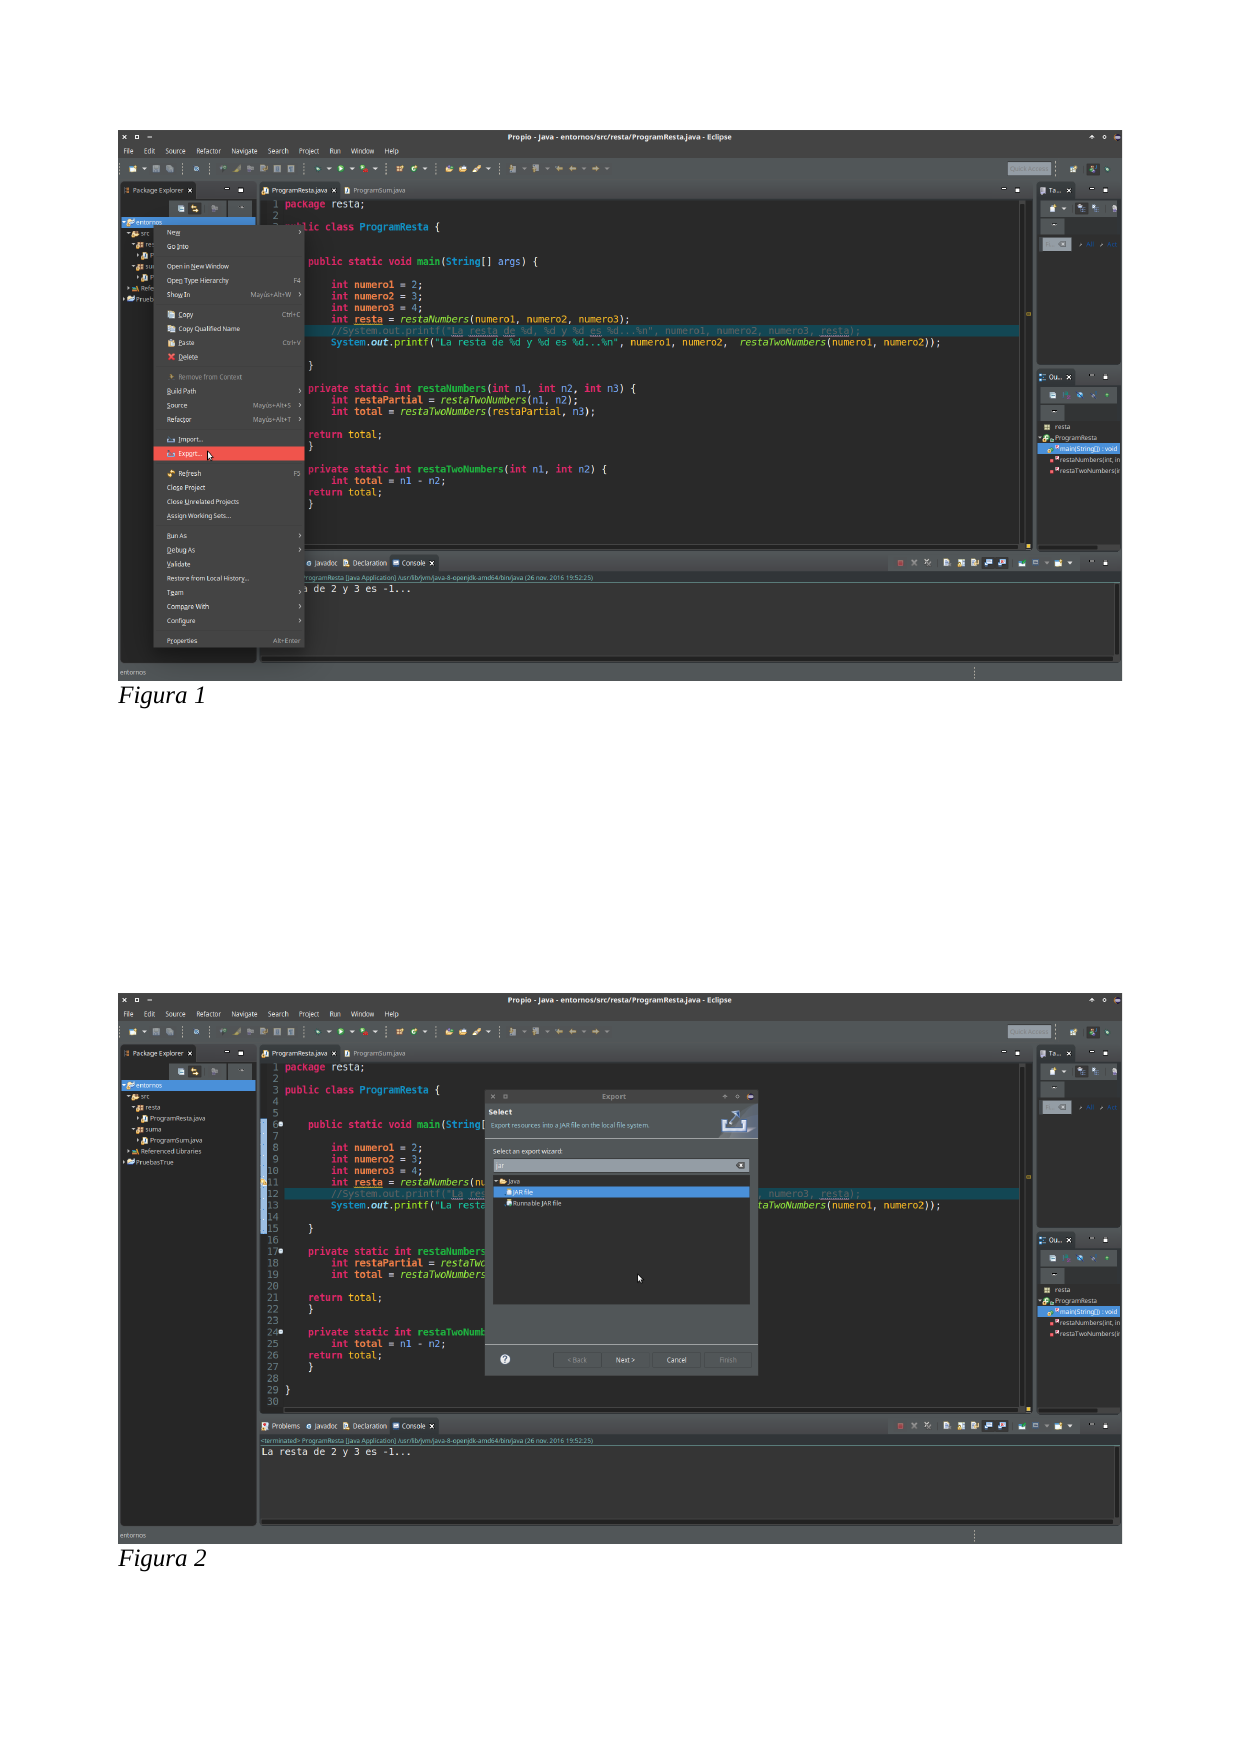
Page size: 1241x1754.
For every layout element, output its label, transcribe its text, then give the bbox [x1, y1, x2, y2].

picture [118, 130, 1123, 681]
picture [118, 993, 1123, 1544]
text Figura 2 [118, 1544, 1122, 1572]
text Figura 1 [118, 681, 1122, 709]
